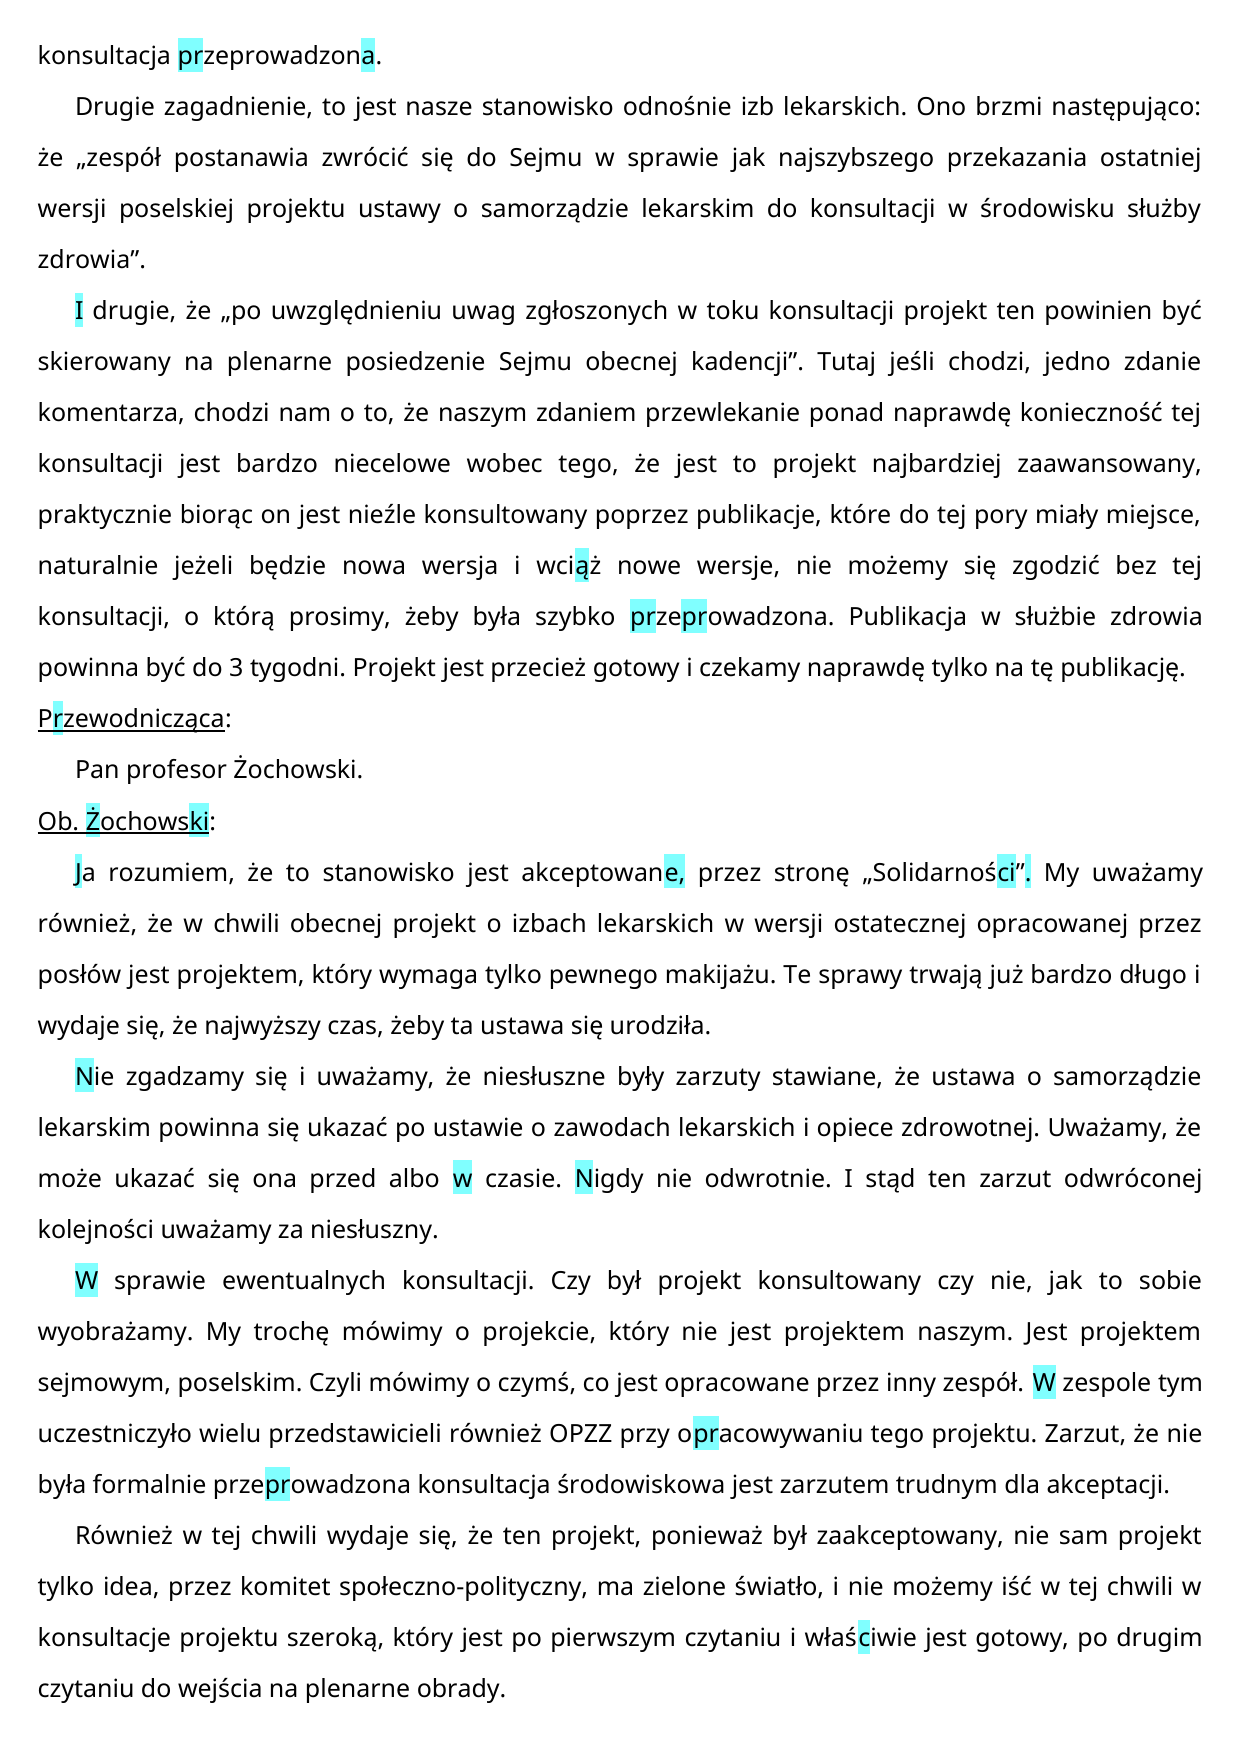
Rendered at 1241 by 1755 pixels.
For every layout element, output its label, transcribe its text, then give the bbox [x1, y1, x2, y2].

text I drugie, że „po uwzględnieniu uwag zgłoszonych w toku konsultacji projekt ten powinien być skierowany na plenarne posiedzenie Sejmu obecnej kadencji”. Tutaj jeśli chodzi, jedno zdanie komentarza, chodzi nam o to, że naszym zdaniem przewlekanie ponad naprawdę konieczność tej konsultacji jest bardzo niecelowe wobec tego, że jest to projekt najbardziej zaawansowany, praktycznie biorąc on jest nieźle konsultowany poprzez publikacje, które do tej pory miały miejsce, naturalnie jeżeli będzie nowa wersja i wciąż nowe wersje, nie możemy się zgodzić bez tej konsultacji, o którą prosimy, żeby była szybko przeprowadzona. Publikacja w służbie zdrowia powinna być do 3 tygodni. Projekt jest przecież gotowy i czekamy naprawdę tylko na tę publikację. [37, 293, 1203, 684]
text Przewodnicząca: [37, 701, 1203, 735]
text Drugie zagadnienie, to jest nasze stanowisko odnośnie izb lekarskich. Ono brzmi następująco: że „zespół postanawia zwrócić się do Sejmu w sprawie jak najszybszego przekazania ostatniej wersji poselskiej projektu ustawy o samorządzie lekarskim do konsultacji w środowisku służby zdrowia”. [37, 88, 1203, 276]
text Ob. Żochowski: [37, 803, 1203, 837]
text Pan profesor Żochowski. [37, 752, 1203, 786]
text W sprawie ewentualnych konsultacji. Czy był projekt konsultowany czy nie, jak to sobie wyobrażamy. My trochę mówimy o projekcie, który nie jest projektem naszym. Jest projektem sejmowym, poselskim. Czyli mówimy o czymś, co jest opracowane przez inny zespół. W zespole tym uczestniczyło wielu przedstawicieli również OPZZ przy opracowywaniu tego projektu. Zarzut, że nie była formalnie przeprowadzona konsultacja środowiskowa jest zarzutem trudnym dla akceptacji. [37, 1262, 1203, 1501]
text konsultacja przeprowadzona. [37, 37, 1203, 72]
text Ja rozumiem, że to stanowisko jest akceptowane, przez stronę „Solidarności”. My uważamy również, że w chwili obecnej projekt o izbach lekarskich w wersji ostatecznej opracowanej przez posłów jest projektem, który wymaga tylko pewnego makijażu. Te sprawy trwają już bardzo długo i wydaje się, że najwyższy czas, żeby ta ustawa się urodziła. [37, 854, 1203, 1041]
text Nie zgadzamy się i uważamy, że niesłuszne były zarzuty stawiane, że ustawa o samorządzie lekarskim powinna się ukazać po ustawie o zawodach lekarskich i opiece zdrowotnej. Uważamy, że może ukazać się ona przed albo w czasie. Nigdy nie odwrotnie. I stąd ten zarzut odwróconej kolejności uważamy za niesłuszny. [37, 1058, 1203, 1246]
text Również w tej chwili wydaje się, że ten projekt, ponieważ był zaakceptowany, nie sam projekt tylko idea, przez komitet społeczno-polityczny, ma zielone światło, i nie możemy iść w tej chwili w konsultacje projektu szeroką, który jest po pierwszym czytaniu i właściwie jest gotowy, po drugim czytaniu do wejścia na plenarne obrady. [37, 1518, 1203, 1705]
